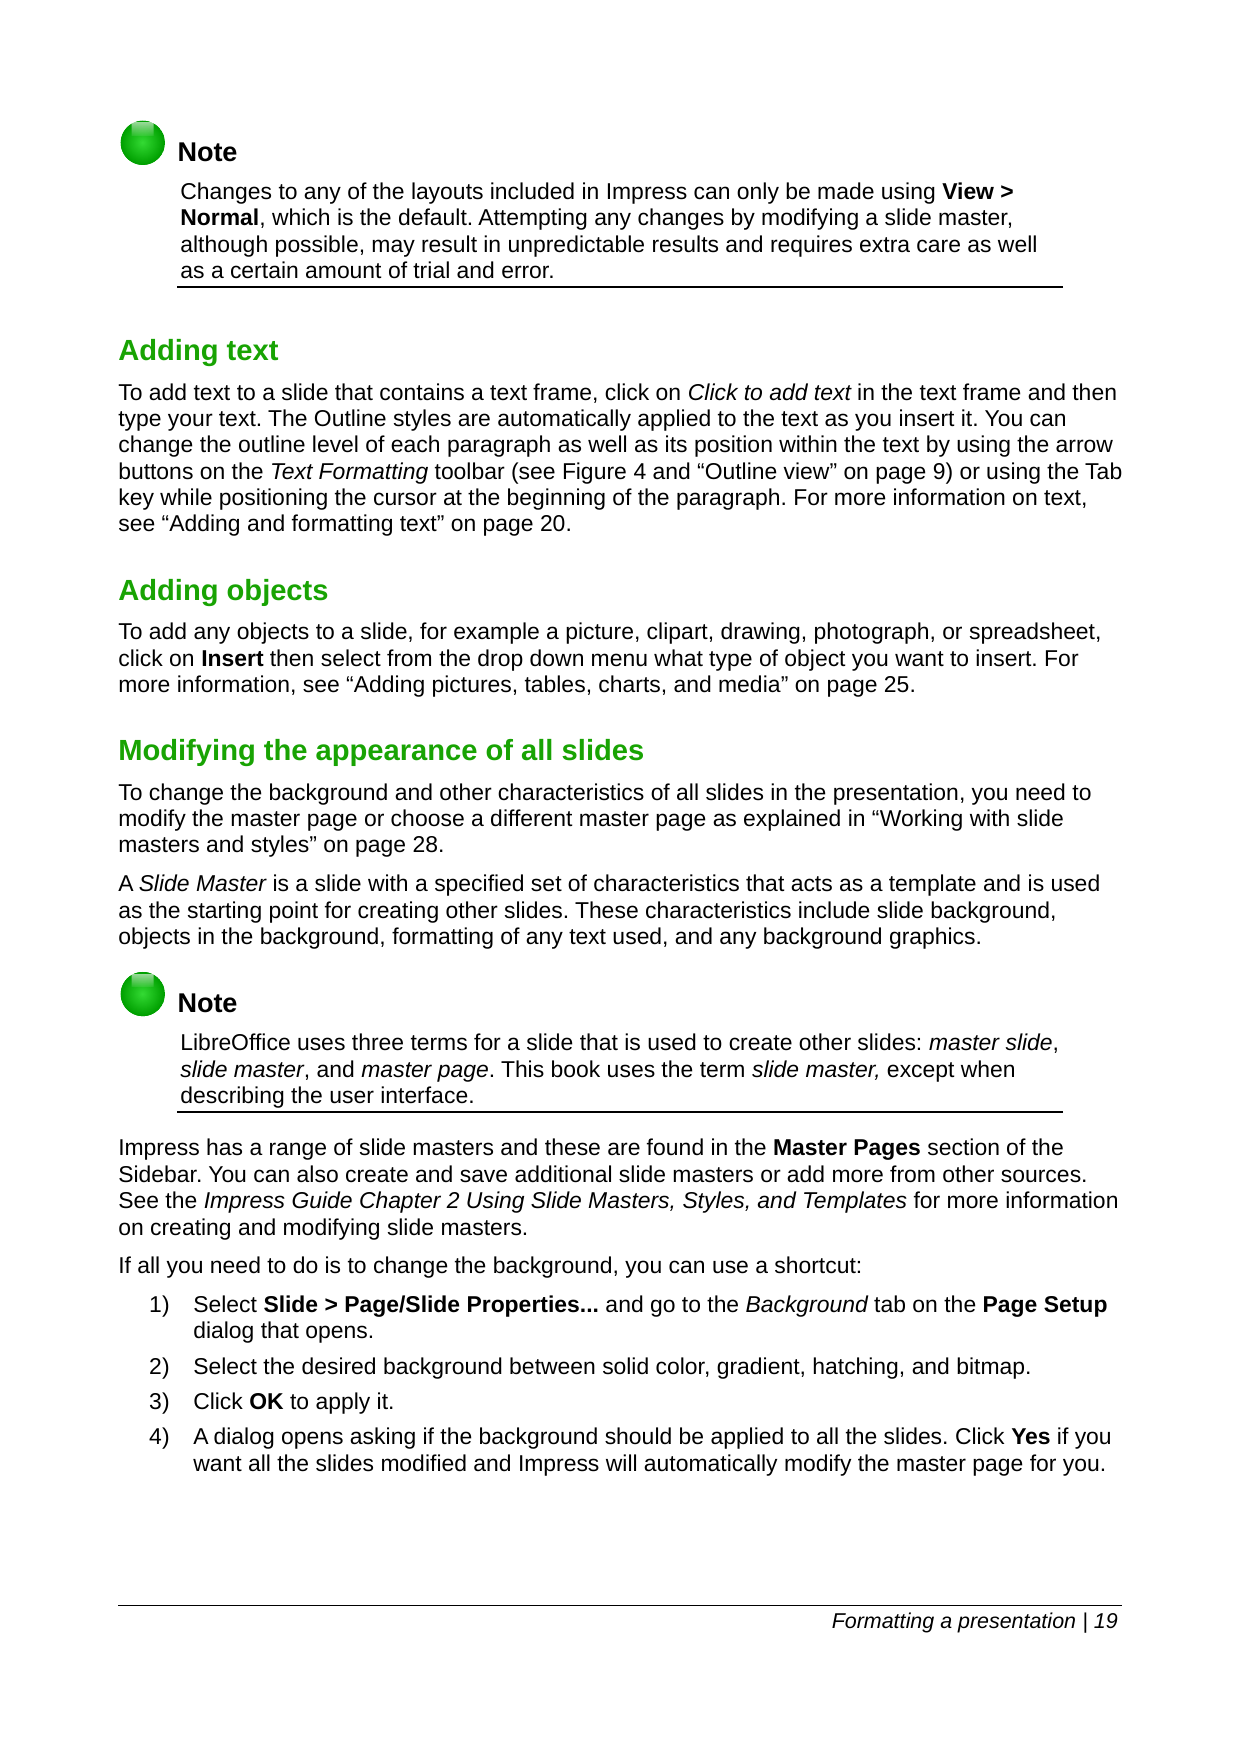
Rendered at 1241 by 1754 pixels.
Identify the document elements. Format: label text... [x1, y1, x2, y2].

list Select the desired background between solid color, gradient, hatching, and bitmap. [169, 1353, 1122, 1379]
list Select Slide > Page/Slide Properties... and go to the Background tab on the Page Setup dialog that opens. [169, 1291, 1122, 1344]
text Impress has a range of slide masters and these are found in the Master Pages section of the Sidebar. You can also create and save additional slide masters or add more from other sources. See the Impress Guide Chapter 2 Using Slide Masters, Styles, and Templates for more information on creating and modifying slide masters. [118, 1134, 1122, 1240]
list Click OK to apply it. [169, 1388, 1122, 1414]
text Changes to any of the layouts included in Impress can only be made using View > Normal, which is the default. Attempting any changes by modifying a slide master, although possible, may result in unpredictable results and requires extra care as well as a certain amount of trial and error. [177, 175, 1063, 286]
text To change the background and other characteristics of all slides in the presentation, you need to modify the master page or choose a different master page as explained in “Working with slide masters and styles” on page 28. [118, 779, 1122, 858]
subtitle Adding text [118, 333, 1122, 367]
list A dialog opens asking if the background should be applied to all the slides. Click Yes if you want all the slides modified and Impress will automatically modify the master page for you. [169, 1423, 1122, 1476]
subtitle Note [118, 118, 1122, 167]
text LibreOffice uses three terms for a slide that is used to create other slides: master slide, slide master, and master page. This book uses the term slide master, except when describing the user interface. [177, 1026, 1063, 1111]
text To add text to a slide that contains a text frame, click on Click to add text in the text frame and then type your text. The Outline styles are automatically applied to the text as you insert it. You can change the outline level of each paragraph as well as its position within the text by using the arrow buttons on the Text Formatting toolbar (see Figure 4 and “Outline view” on page 9) or using the Tab key while positioning the cursor at the beginning of the paragraph. For more information on text, see “Adding and formatting text” on page 20. [118, 378, 1122, 537]
text A Slide Master is a slide with a specified set of characteristics that acts as a template and is used as the starting point for creating other slides. These characteristics include slide background, objects in the background, formatting of any text used, and any background graphics. [118, 870, 1122, 949]
text To add any objects to a slide, for example a picture, clipart, drawing, photograph, or spreadsheet, click on Insert then select from the drop down menu what type of object you want to insert. For more information, see “Adding pictures, tables, charts, and media” on page 25. [118, 618, 1122, 697]
subtitle Modifying the appearance of all slides [118, 733, 1122, 767]
subtitle Note [118, 969, 1122, 1019]
subtitle Adding objects [118, 573, 1122, 606]
list If all you need to do is to change the background, you can use a shortcut: [118, 1252, 1122, 1279]
